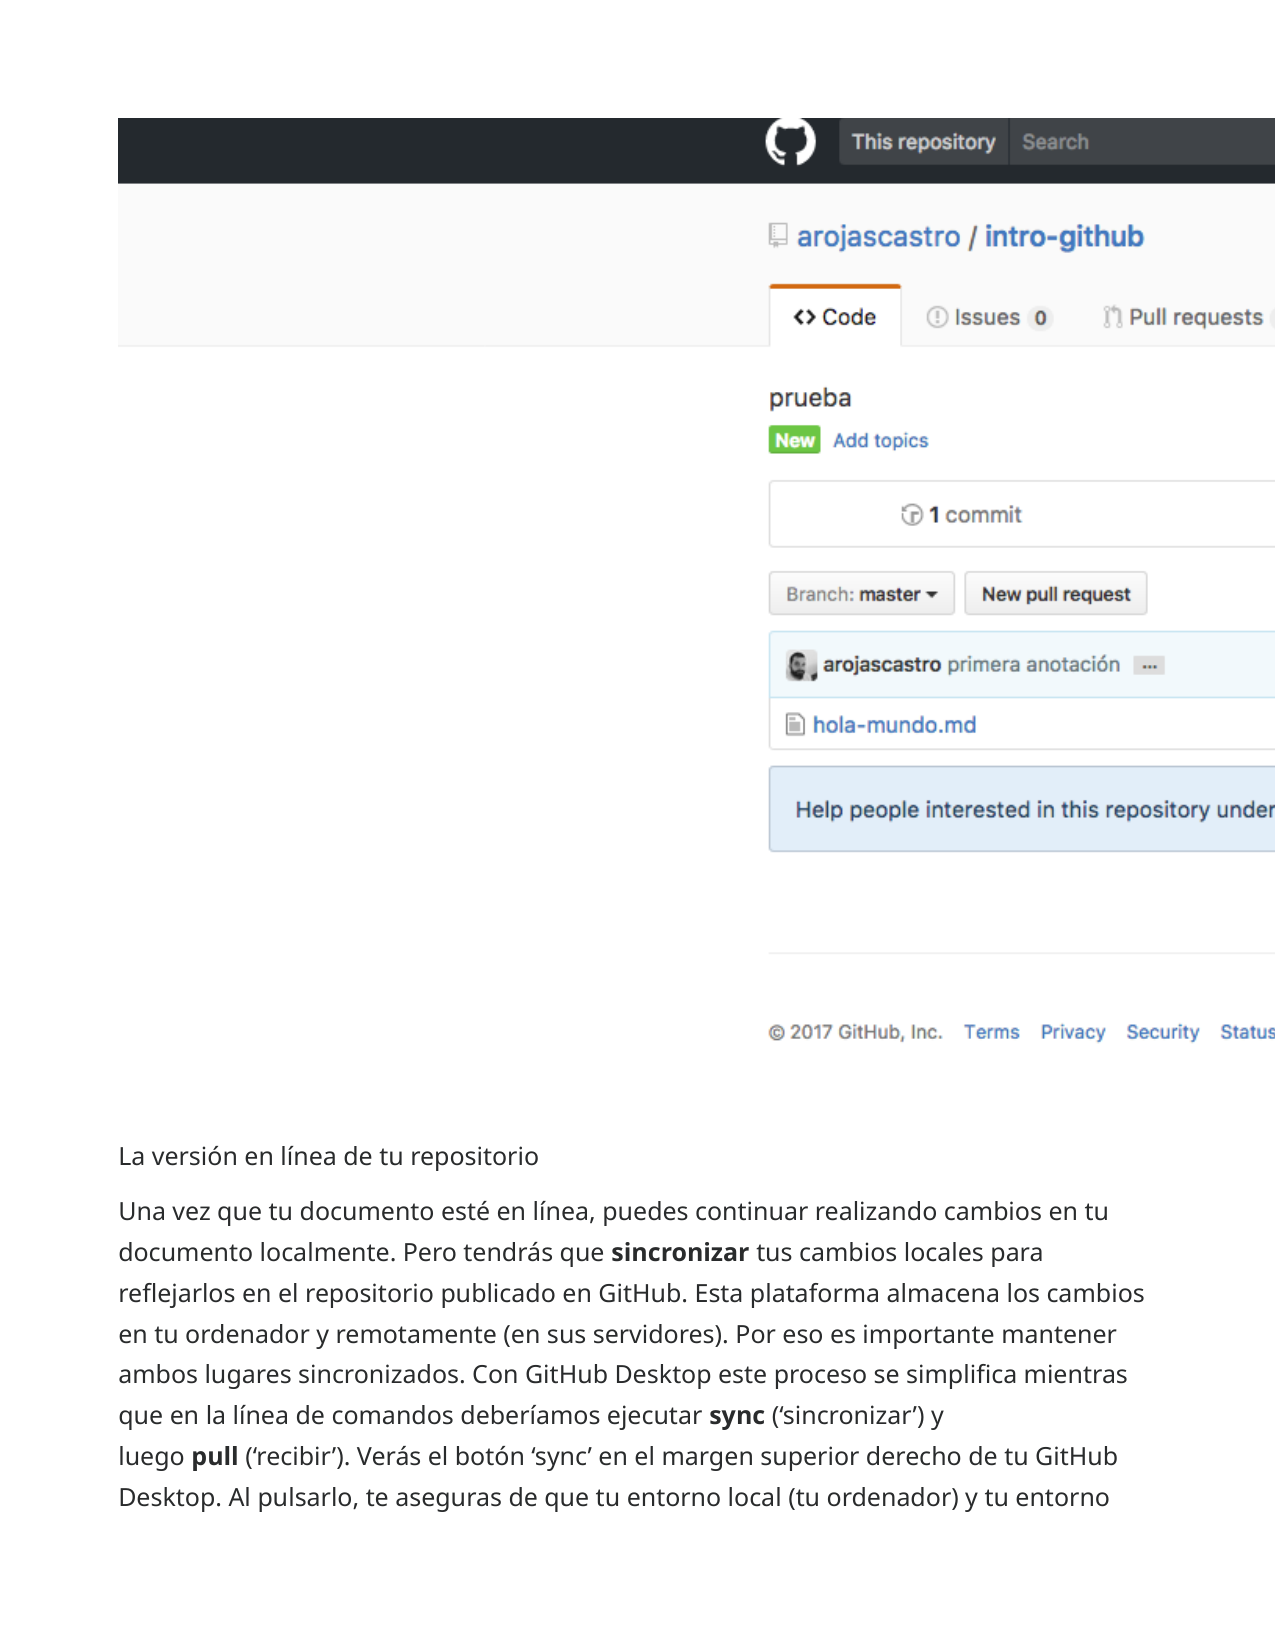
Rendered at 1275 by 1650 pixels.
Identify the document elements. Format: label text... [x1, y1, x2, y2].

picture [118, 118, 1275, 1119]
text La versión en línea de tu repositorio [118, 1138, 1157, 1172]
text Una vez que tu documento esté en línea, puedes continuar realizando cambios en tu documento localmente. Pero tendrás que sincronizar tus cambios locales para reflejarlos en el repositorio publicado en GitHub. Esta plataforma almacena los cambios en tu ordenador y remotamente (en sus servidores). Por eso es importante mantener ambos lugares sincronizados. Con GitHub Desktop este proceso se simplifica mientras que en la línea de comandos deberíamos ejecutar sync (‘sincronizar’) y luego pull (‘recibir’). Verás el botón ‘sync’ en el margen superior derecho de tu GitHub Desktop. Al pulsarlo, te aseguras de que tu entorno local (tu ordenador) y tu entorno [118, 1194, 1157, 1514]
